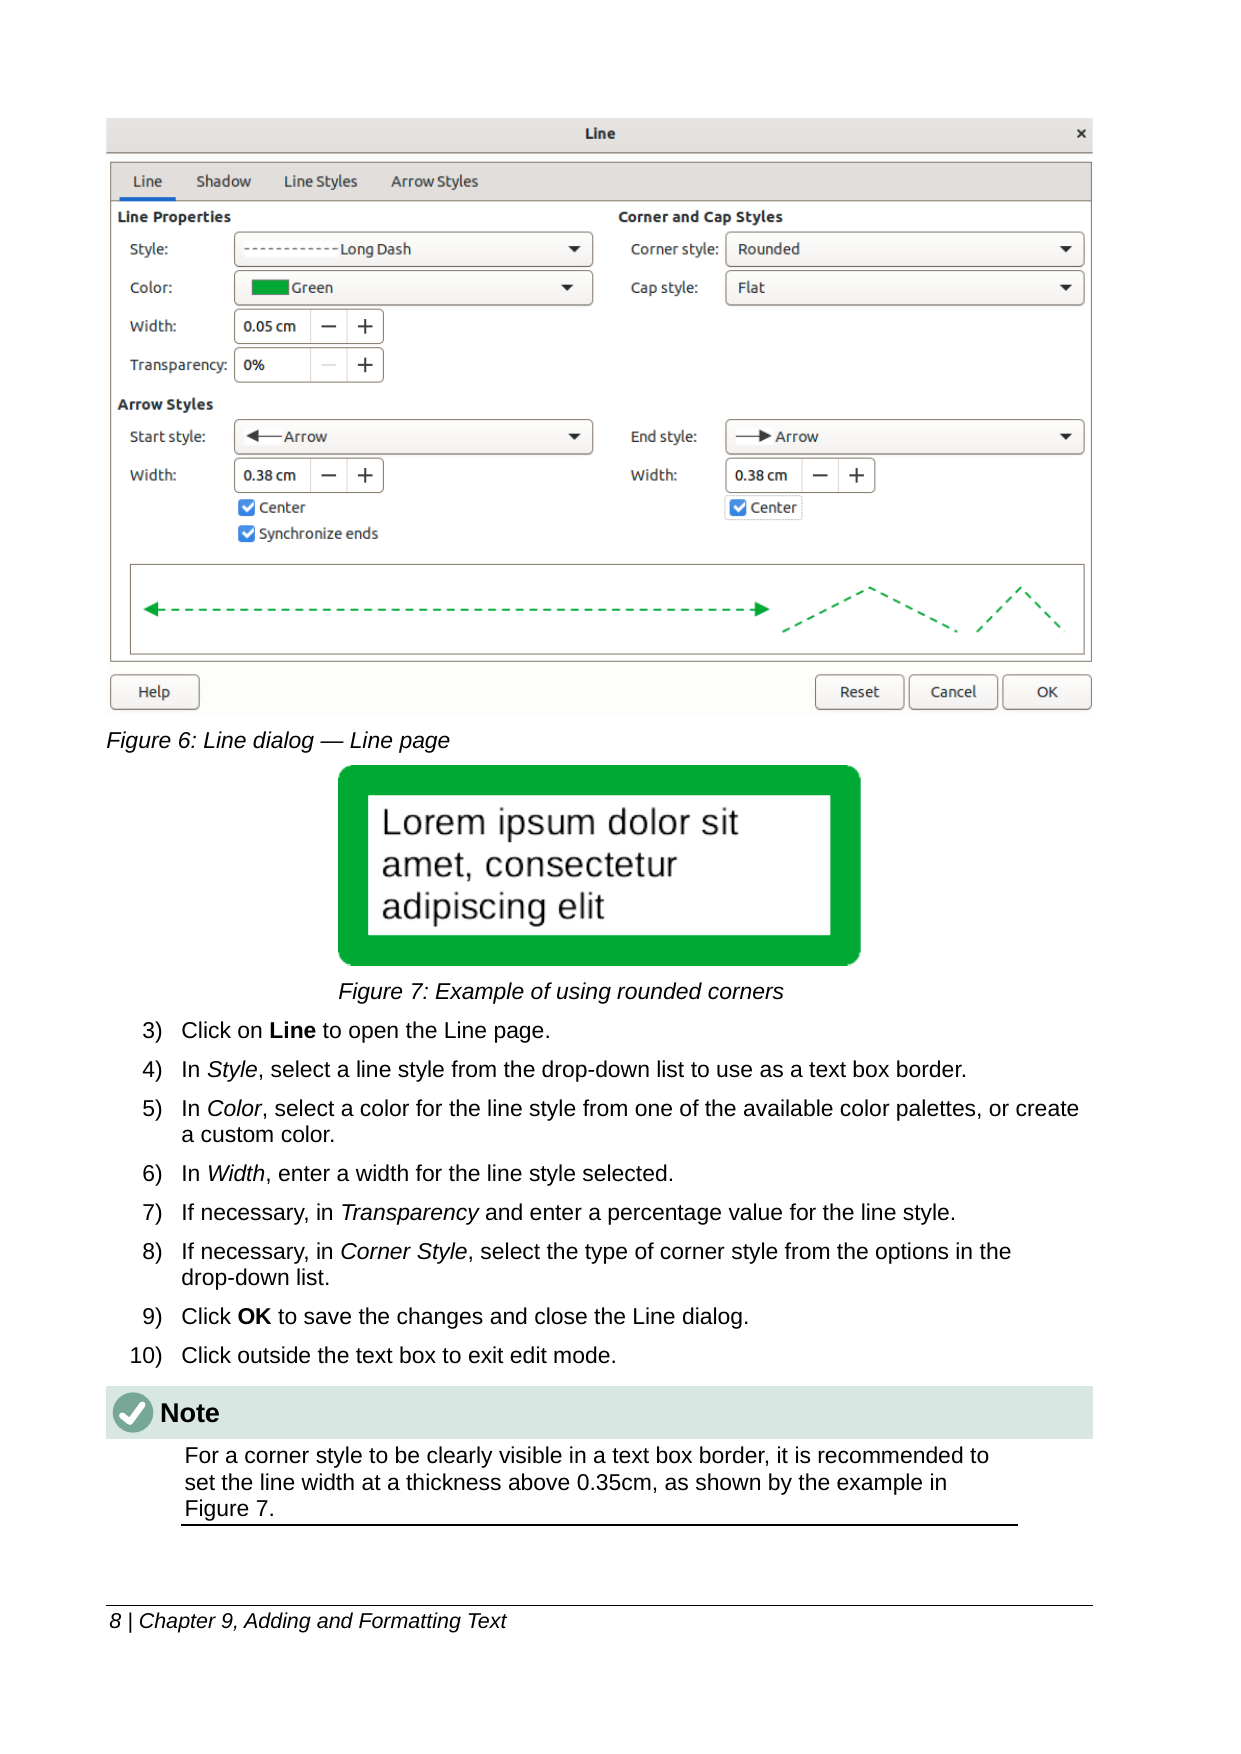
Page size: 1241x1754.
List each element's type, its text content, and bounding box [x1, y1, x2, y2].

text For a corner style to be clearly visible in a text box border, it is recommended to set the line width at a thickness above 0.35cm, as shown by the example in Figure 7. [181, 1439, 1018, 1524]
list In Color, select a color for the line style from one of the available color palettes, or create a custom color. [162, 1095, 1093, 1147]
picture [338, 765, 861, 966]
list Click on Line to open the Line page. [162, 1017, 1093, 1043]
text Figure 6: Line dialog — Line page [106, 727, 1093, 753]
picture [106, 118, 1093, 715]
list Click OK to save the changes and close the Line dialog. [162, 1303, 1093, 1329]
list In Width, enter a width for the line style selected. [162, 1160, 1093, 1186]
list If necessary, in Transparency and enter a percentage value for the line style. [162, 1199, 1093, 1225]
list If necessary, in Corner Style, select the type of corner style from the options in the drop‑down list. [162, 1238, 1093, 1290]
text Figure 7: Example of using rounded corners [338, 978, 861, 1004]
list Click outside the text box to exit edit mode. [162, 1342, 1093, 1368]
subtitle Note [106, 1386, 1093, 1439]
list In Style, select a line style from the drop-down list to use as a text box border. [162, 1056, 1093, 1082]
